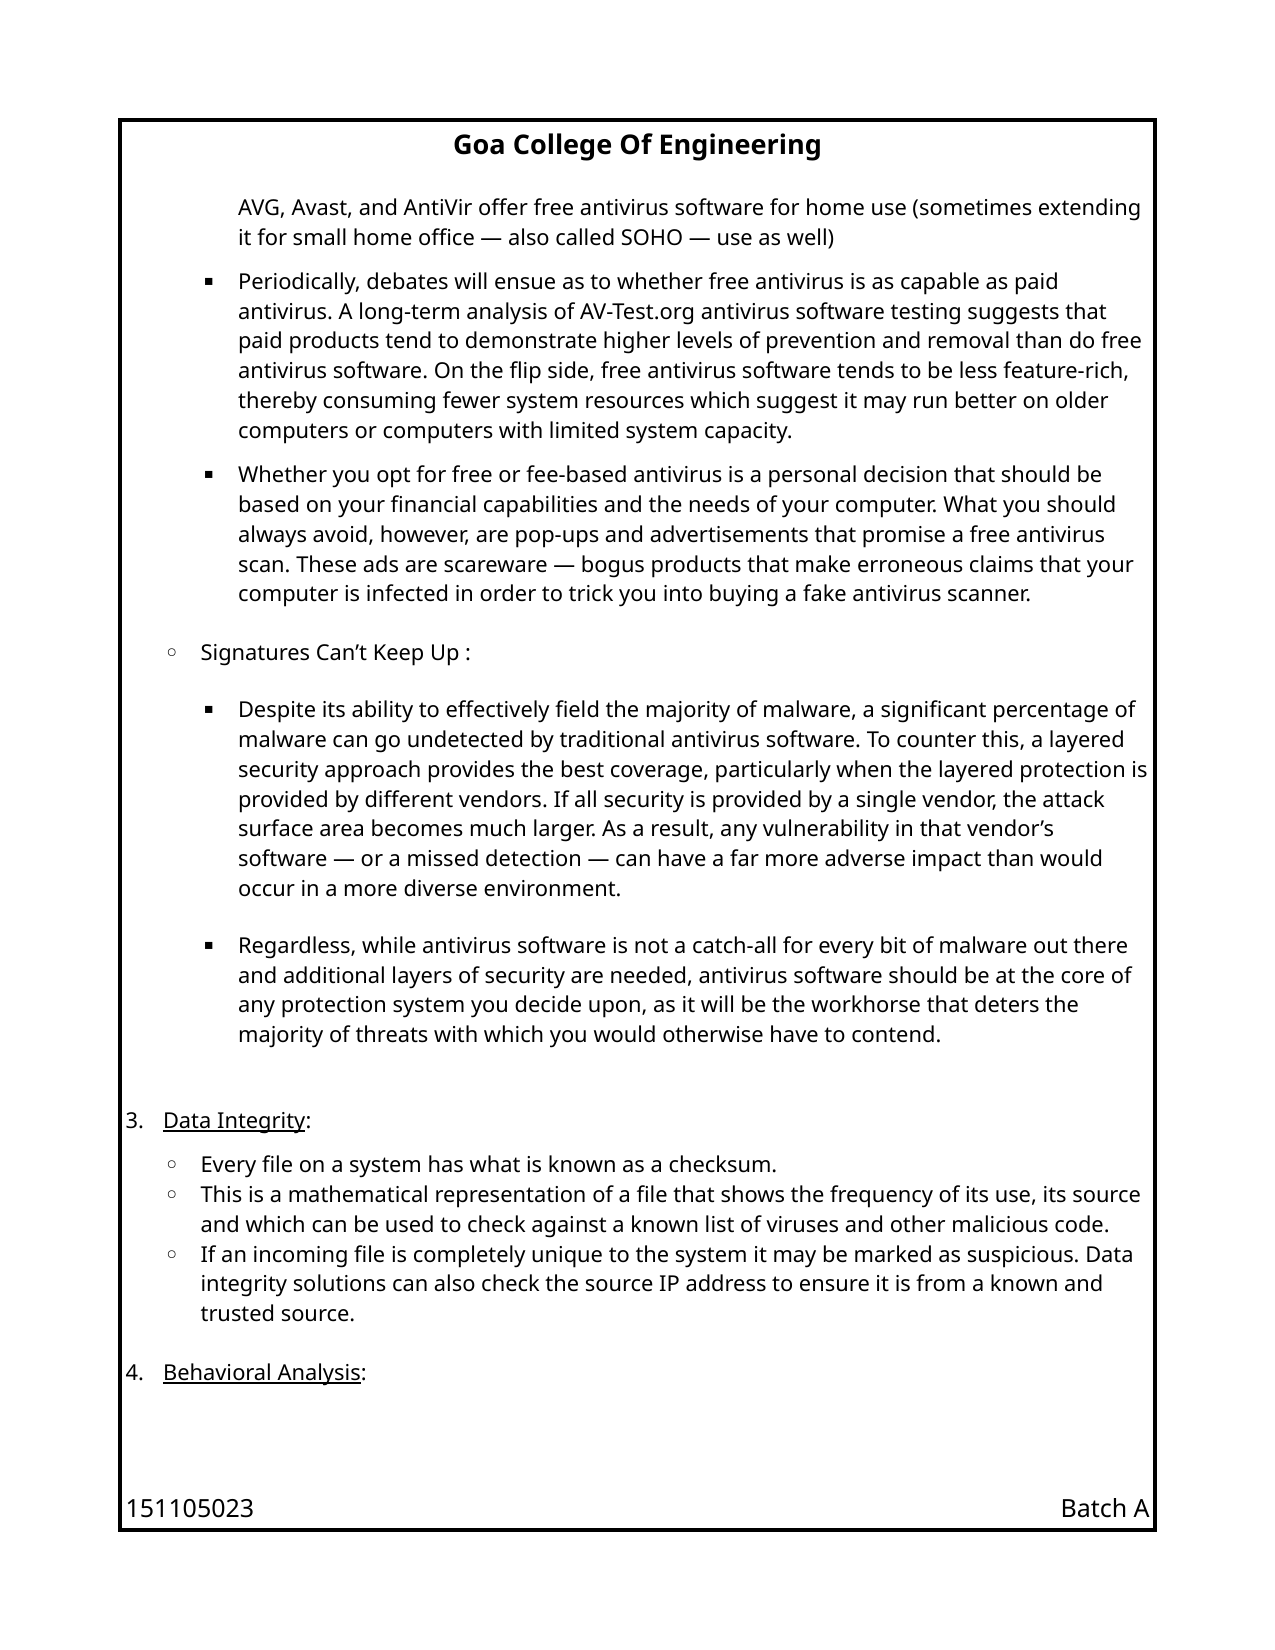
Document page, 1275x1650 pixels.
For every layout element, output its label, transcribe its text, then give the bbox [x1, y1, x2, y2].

list Behavioral Analysis: [125, 1357, 1150, 1386]
list Whether you opt for free or fee-based antivirus is a personal decision that should be based on your financial capabilities and the needs of your computer. What you should always avoid, however, are pop-ups and advertisements that promise a free antivirus scan. These ads are scareware — bogus products that make erroneous claims that your computer is infected in order to trick you into buying a fake antivirus scanner. [200, 459, 1150, 608]
list Data Integrity: [125, 1105, 1150, 1134]
list Periodically, debates will ensue as to whether free antivirus is as capable as paid antivirus. A long-term analysis of AV-Test.org antivirus software testing suggests that paid products tend to demonstrate higher levels of prevention and removal than do free antivirus software. On the flip side, free antivirus software tends to be less feature-rich, thereby consuming fewer system resources which suggest it may run better on older computers or computers with limited system capacity. [200, 266, 1150, 444]
list Every file on a system has what is known as a checksum. [163, 1149, 1150, 1179]
list AVG, Avast, and AntiVir offer free antivirus software for home use (sometimes extending it for small home office — also called SOHO — use as well) [200, 192, 1150, 251]
list This is a mathematical representation of a file that shows the frequency of its use, its source and which can be used to check against a known list of viruses and other malicious code. [163, 1179, 1150, 1238]
list If an incoming file is completely unique to the system it may be marked as suspicious. Data integrity solutions can also check the source IP address to ensure it is from a known and trusted source. [163, 1238, 1150, 1328]
subtitle Regardless, while antivirus software is not a catch-all for every bit of malware out there and additional layers of security are needed, antivirus software should be at the core of any protection system you decide upon, as it will be the workhorse that deters the majority of threats with which you would otherwise have to contend. [200, 930, 1150, 1049]
subtitle Signatures Can’t Keep Up : [163, 637, 1150, 667]
subtitle Despite its ability to effectively field the majority of malware, a significant percentage of malware can go undetected by traditional antivirus software. To counter this, a layered security approach provides the best coverage, particularly when the layered protection is provided by different vendors. If all security is provided by a single vendor, the attack surface area becomes much larger. As a result, any vulnerability in that vendor’s software — or a missed detection — can have a far more adverse impact than would occur in a more diverse environment. [200, 694, 1150, 903]
